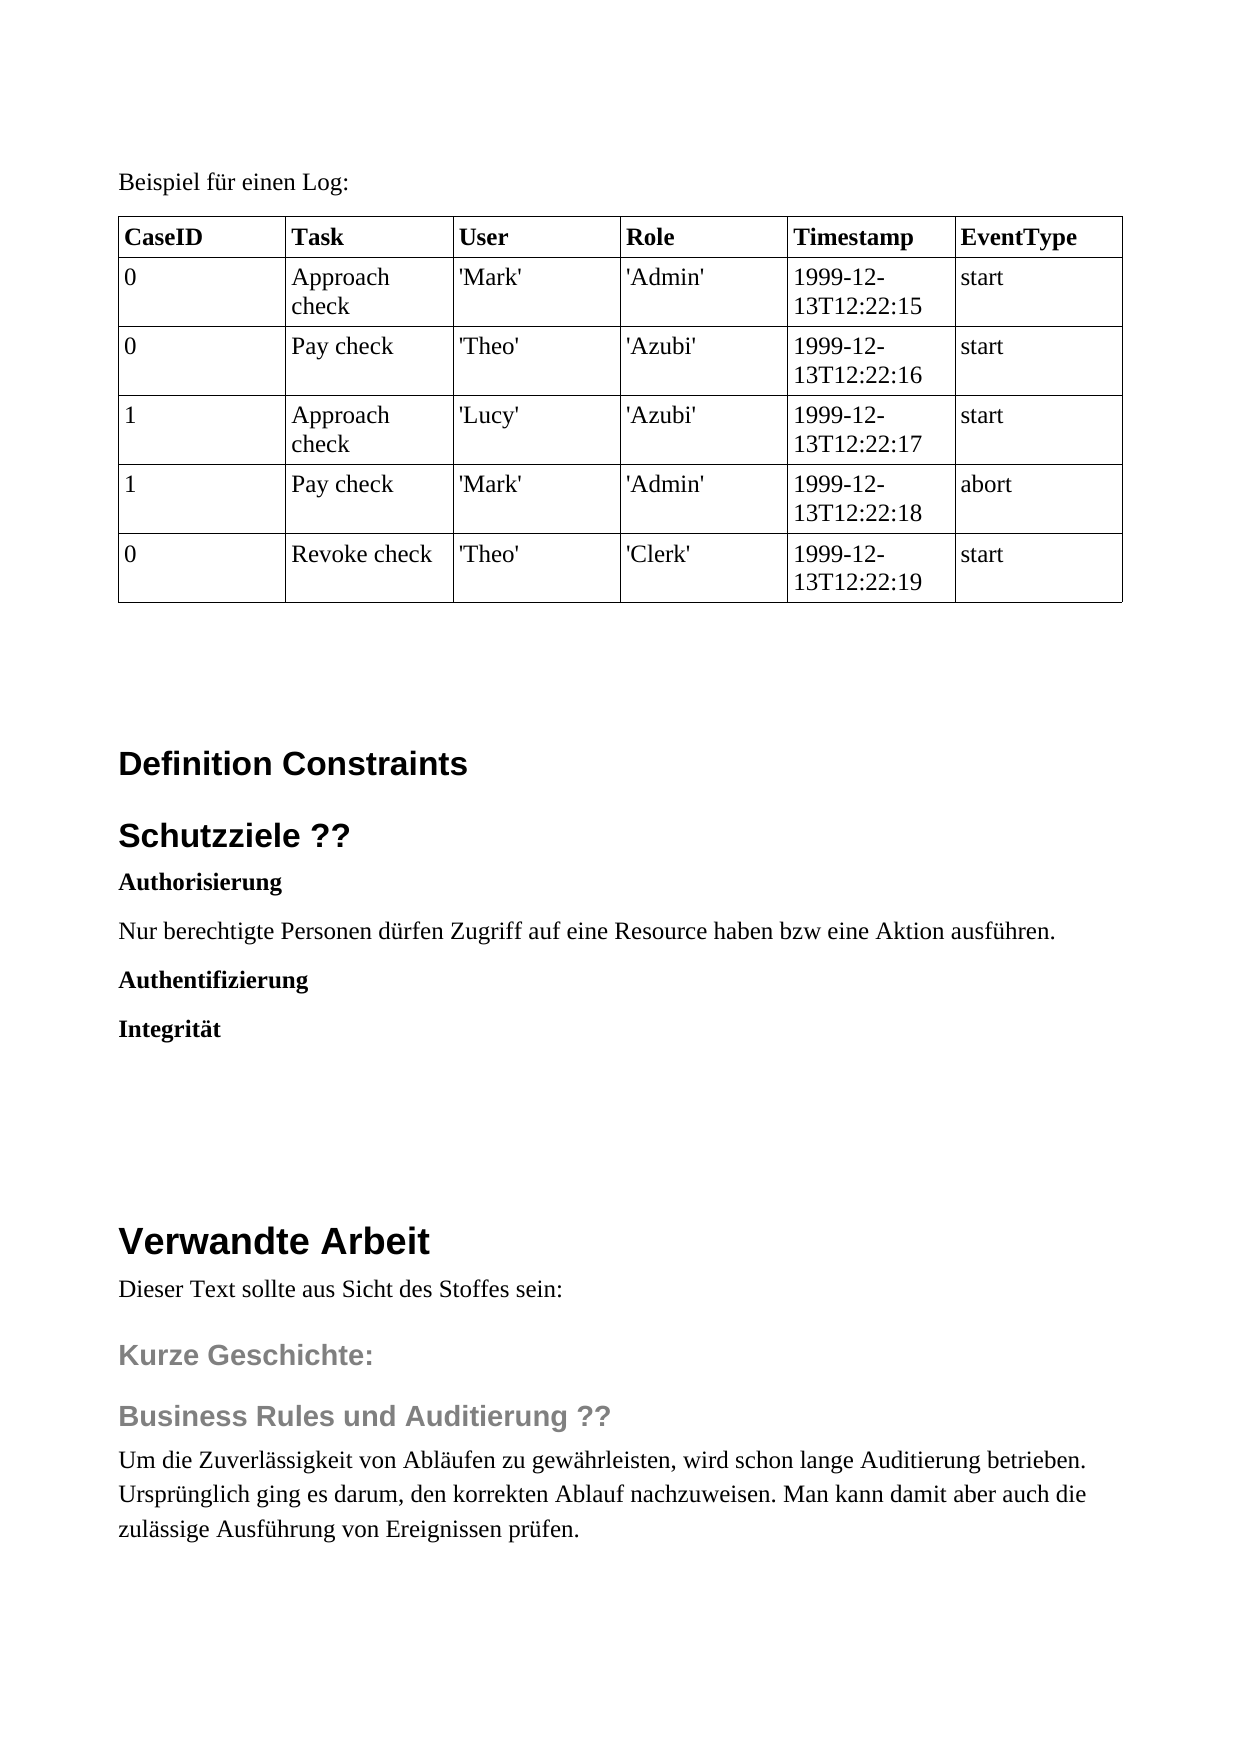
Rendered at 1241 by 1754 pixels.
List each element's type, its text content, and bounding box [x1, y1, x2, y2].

table_cell 0 [119, 534, 285, 602]
table_header EventType [956, 217, 1122, 257]
text Authorisierung [118, 867, 1122, 896]
table_cell Pay check [286, 327, 453, 395]
table_cell 0 [119, 327, 285, 395]
subtitle Business Rules und Auditierung ?? [118, 1399, 1122, 1432]
table_cell 'Lucy' [454, 396, 620, 464]
table_cell 1999-12-13T12:22:15 [788, 258, 955, 326]
table_cell Approach check [286, 396, 453, 464]
table_cell Revoke check [286, 534, 453, 602]
table_cell start [956, 396, 1122, 464]
table_cell 'Azubi' [621, 396, 787, 464]
table_cell 'Admin' [621, 465, 787, 533]
table_cell start [956, 258, 1122, 326]
text Beispiel für einen Log: [118, 167, 1122, 196]
subtitle Kurze Geschichte: [118, 1338, 1122, 1372]
table_cell 'Clerk' [621, 534, 787, 602]
table_cell Pay check [286, 465, 453, 533]
table_header CaseID [119, 217, 285, 257]
subtitle Definition Constraints [118, 744, 1122, 782]
table_cell 'Mark' [454, 465, 620, 533]
subtitle Schutzziele ?? [118, 816, 1122, 854]
table_cell 'Theo' [454, 534, 620, 602]
table_cell 'Mark' [454, 258, 620, 326]
text Authentifizierung [118, 965, 1122, 994]
table_header Timestamp [788, 217, 955, 257]
table_cell 'Admin' [621, 258, 787, 326]
table_cell 'Azubi' [621, 327, 787, 395]
table_cell 0 [119, 258, 285, 326]
table_cell abort [956, 465, 1122, 533]
text Dieser Text sollte aus Sicht des Stoffes sein: [118, 1274, 1122, 1303]
text Um die Zuverlässigkeit von Abläufen zu gewährleisten, wird schon lange Auditierung betrieben. Ursprünglich ging es darum, den korrekten Ablauf nachzuweisen. Man kann damit aber auch die zulässige Ausführung von Ereignissen prüfen. [118, 1445, 1122, 1543]
subtitle Verwandte Arbeit [118, 1218, 1122, 1262]
table_cell 1999-12-13T12:22:18 [788, 465, 955, 533]
table_header User [454, 217, 620, 257]
table_cell 1999-12-13T12:22:19 [788, 534, 955, 602]
text Nur berechtigte Personen dürfen Zugriff auf eine Resource haben bzw eine Aktion ausführen. [118, 916, 1122, 945]
table_header Task [286, 217, 453, 257]
table_cell start [956, 327, 1122, 395]
table_cell 1 [119, 465, 285, 533]
table_header Role [621, 217, 787, 257]
table_cell Approach check [286, 258, 453, 326]
table_cell 1999-12-13T12:22:17 [788, 396, 955, 464]
table_cell start [956, 534, 1122, 602]
table_cell 1999-12-13T12:22:16 [788, 327, 955, 395]
table_cell 1 [119, 396, 285, 464]
table_cell 'Theo' [454, 327, 620, 395]
text Integrität [118, 1014, 1122, 1043]
